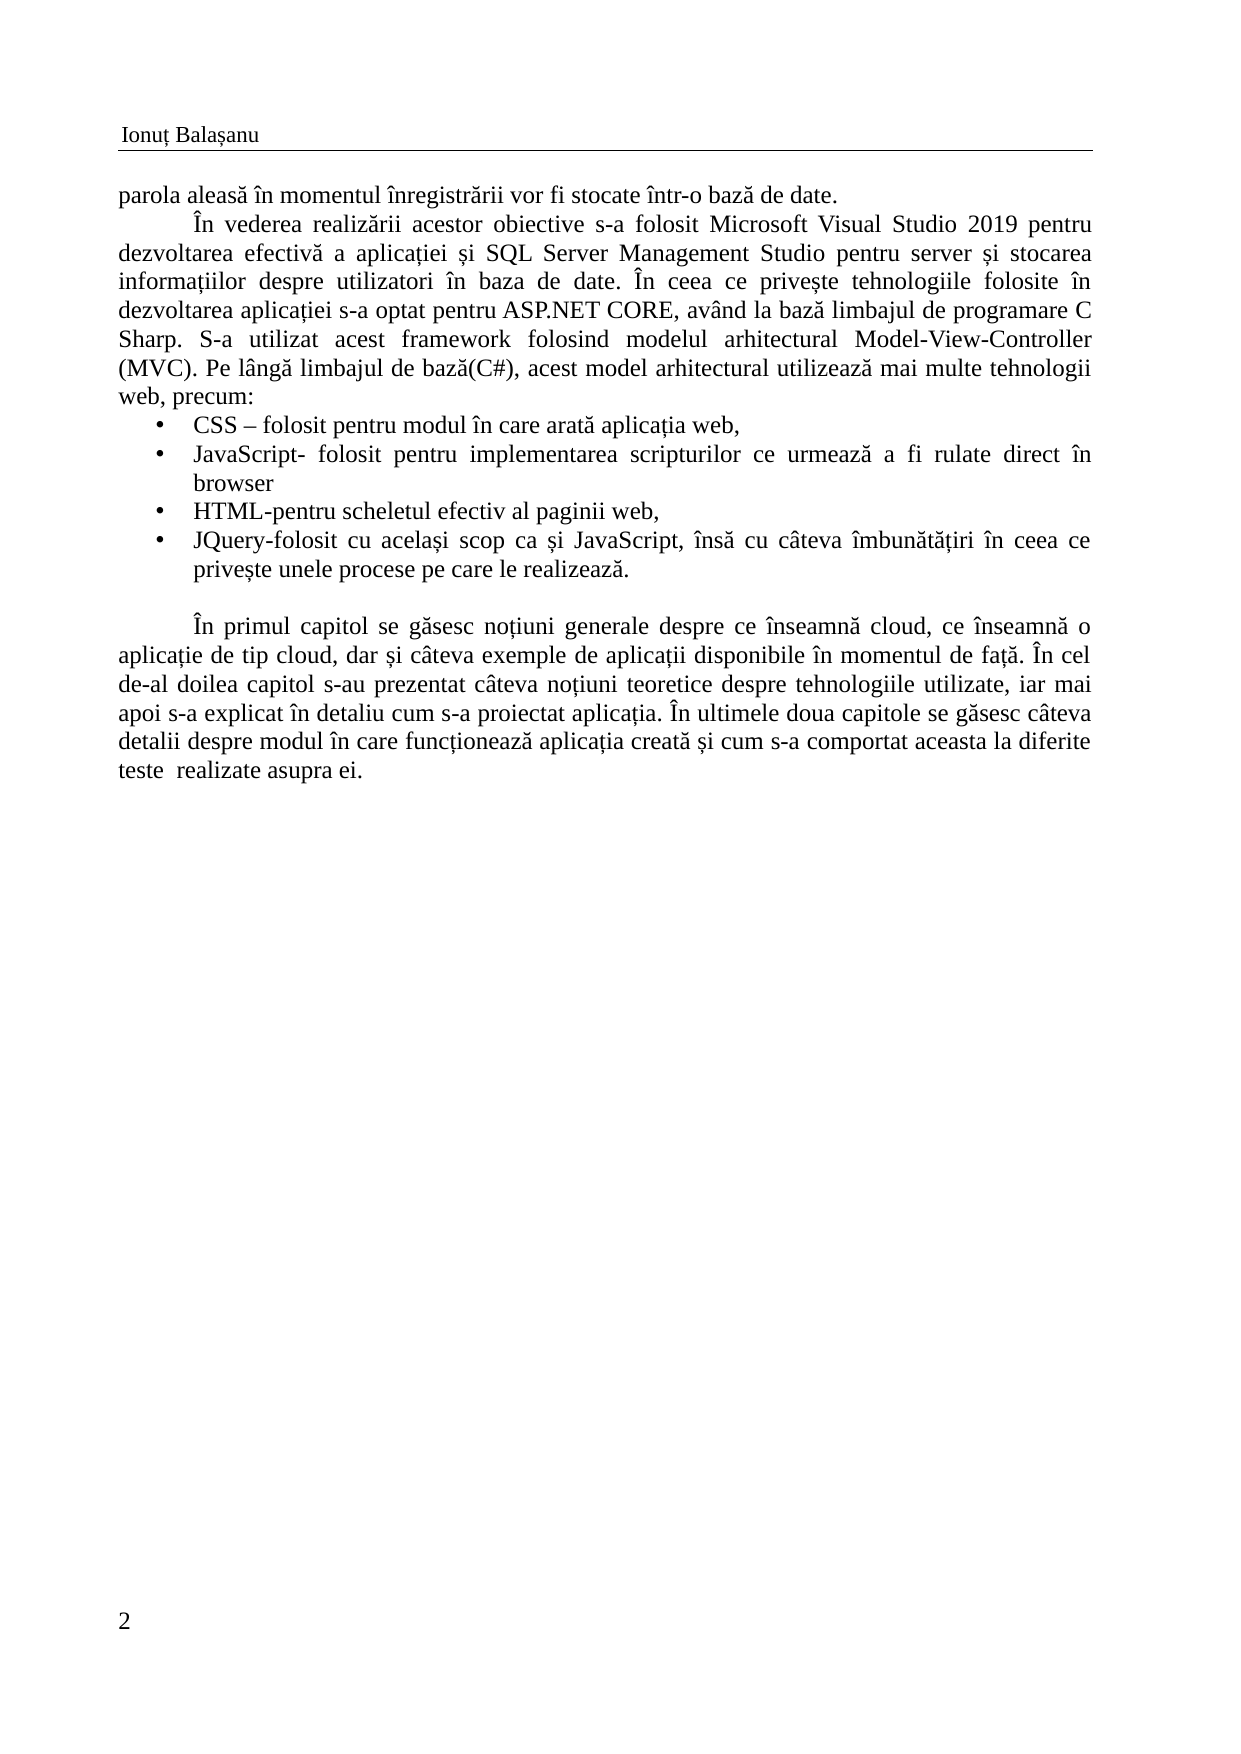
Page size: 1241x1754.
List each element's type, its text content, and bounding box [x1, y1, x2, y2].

list JQuery-folosit cu același scop ca și JavaScript, însă cu câteva îmbunătățiri în ceea ce privește unele procese pe care le realizează. [156, 525, 1093, 583]
list CSS – folosit pentru modul în care arată aplicația web, [156, 410, 1093, 439]
list JavaScript- folosit pentru implementarea scripturilor ce urmează a fi rulate direct în browser [156, 439, 1093, 496]
text parola aleasă în momentul înregistrării vor fi stocate într-o bază de date. [118, 180, 1093, 209]
list HTML-pentru scheletul efectiv al paginii web, [156, 496, 1093, 525]
text În vederea realizării acestor obiective s-a folosit Microsoft Visual Studio 2019 pentru dezvoltarea efectivă a aplicației și SQL Server Management Studio pentru server și stocarea informațiilor despre utilizatori în baza de date. În ceea ce privește tehnologiile folosite în dezvoltarea aplicației s-a optat pentru ASP.NET CORE, având la bază limbajul de programare C Sharp. S-a utilizat acest framework folosind modelul arhitectural Model-View-Controller (MVC). Pe lângă limbajul de bază(C#), acest model arhitectural utilizează mai multe tehnologii web, precum: [118, 209, 1093, 410]
text În primul capitol se găsesc noțiuni generale despre ce înseamnă cloud, ce înseamnă o aplicație de tip cloud, dar și câteva exemple de aplicații disponibile în momentul de față. În cel de-al doilea capitol s-au prezentat câteva noțiuni teoretice despre tehnologiile utilizate, iar mai apoi s-a explicat în detaliu cum s-a proiectat aplicația. În ultimele doua capitole se găsesc câteva detalii despre modul în care funcționează aplicația creată și cum s-a comportat aceasta la diferite teste realizate asupra ei. [118, 611, 1093, 784]
